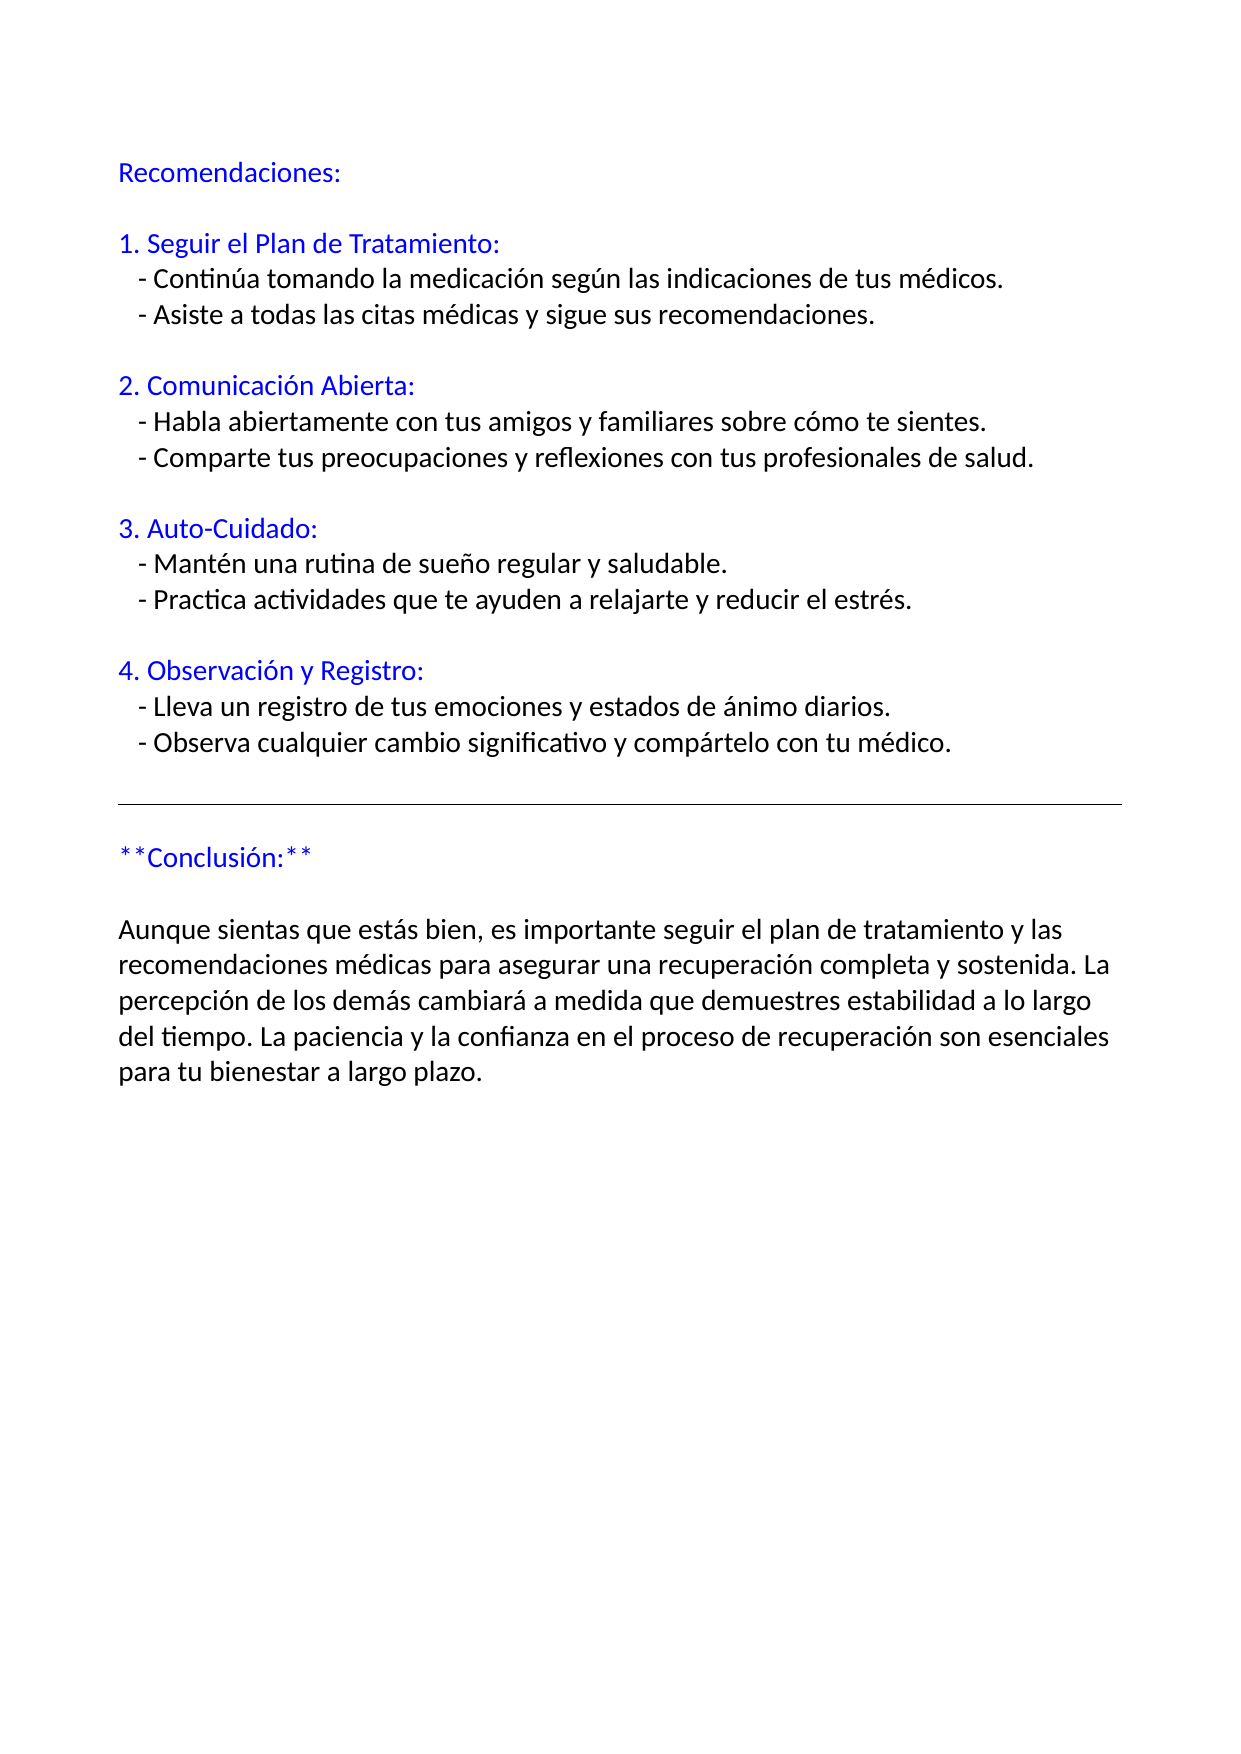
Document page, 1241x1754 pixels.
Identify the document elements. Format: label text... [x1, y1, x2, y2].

text 1. Seguir el Plan de Tratamiento: [118, 225, 1122, 261]
text **Conclusión:** [118, 839, 1122, 875]
text 4. Observación y Registro: [118, 652, 1122, 688]
text - Asiste a todas las citas médicas y sigue sus recomendaciones. [118, 296, 1122, 332]
text - Practica actividades que te ayuden a relajarte y reducir el estrés. [118, 581, 1122, 617]
text - Lleva un registro de tus emociones y estados de ánimo diarios. [118, 688, 1122, 724]
text Aunque sientas que estás bien, es importante seguir el plan de tratamiento y las recomendaciones médicas para asegurar una recuperación completa y sostenida. La percepción de los demás cambiará a medida que demuestres estabilidad a lo largo del tiempo. La paciencia y la confianza en el proceso de recuperación son esenciales para tu bienestar a largo plazo. [118, 911, 1122, 1089]
text - Comparte tus preocupaciones y reflexiones con tus profesionales de salud. [118, 439, 1122, 474]
text - Mantén una rutina de sueño regular y saludable. [118, 546, 1122, 581]
text 2. Comunicación Abierta: [118, 367, 1122, 403]
text 3. Auto-Cuidado: [118, 510, 1122, 546]
text - Observa cualquier cambio significativo y compártelo con tu médico. [118, 724, 1122, 759]
text - Continúa tomando la medicación según las indicaciones de tus médicos. [118, 261, 1122, 296]
text Recomendaciones: [118, 154, 1122, 189]
text - Habla abiertamente con tus amigos y familiares sobre cómo te sientes. [118, 403, 1122, 439]
